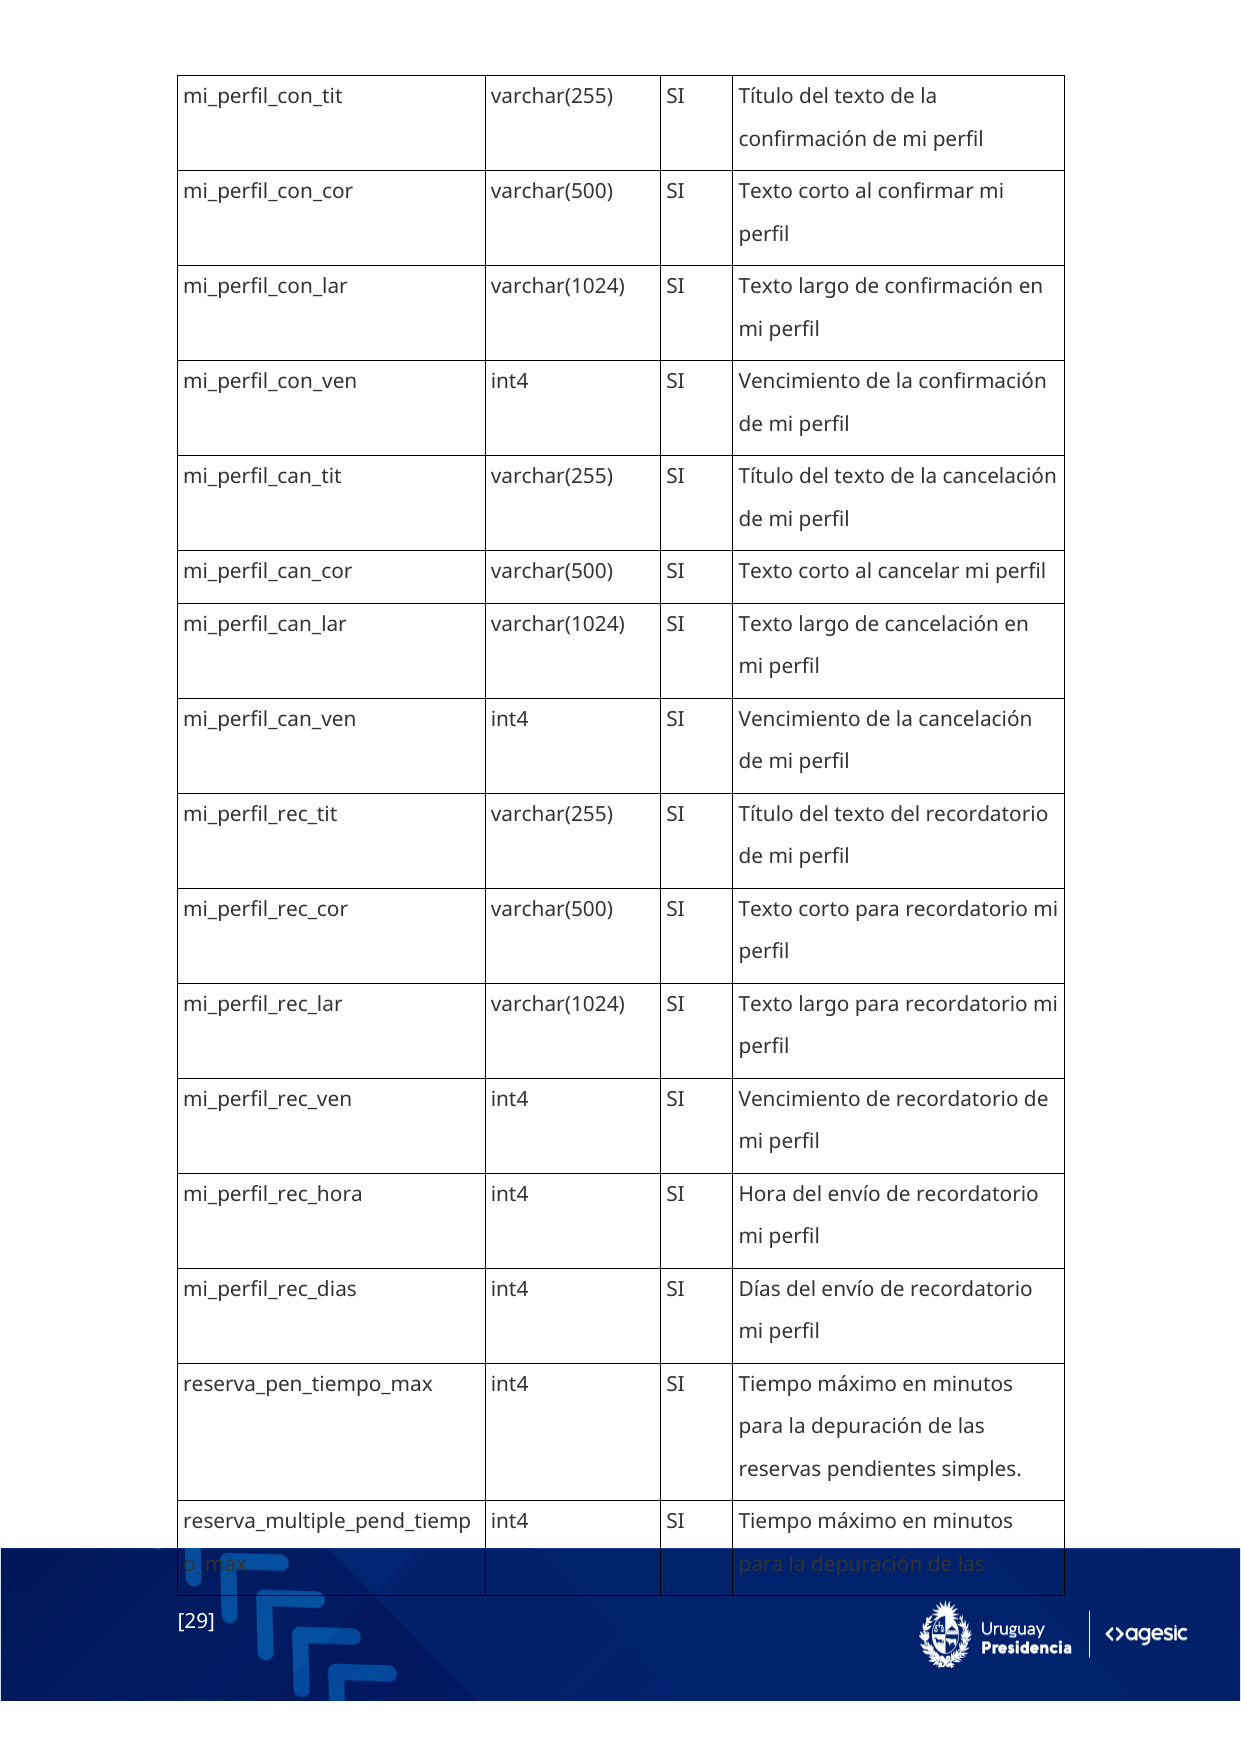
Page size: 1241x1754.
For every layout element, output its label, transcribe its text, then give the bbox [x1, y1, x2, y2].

table_cell int4 [486, 1079, 660, 1172]
table_cell SI [661, 984, 732, 1077]
table_cell SI [661, 1269, 732, 1362]
table_cell mi_perfil_rec_hora [178, 1174, 485, 1267]
table_cell varchar(500) [486, 171, 660, 265]
table_cell int4 [486, 1501, 660, 1548]
table_cell Texto largo de cancelación en mi perfil [733, 604, 1064, 697]
table_cell Texto corto al cancelar mi perfil [733, 551, 1064, 602]
table_cell Hora del envío de recordatorio mi perfil [733, 1174, 1064, 1267]
table_cell varchar(1024) [486, 604, 660, 697]
table_cell mi_perfil_can_tit [178, 456, 485, 550]
table_cell SI [661, 1501, 732, 1548]
table_cell SI [661, 266, 732, 360]
table_cell SI [661, 1079, 732, 1172]
table_cell SI [661, 76, 732, 170]
table_cell SI [661, 699, 732, 792]
table_cell varchar(255) [486, 794, 660, 887]
table_cell SI [661, 551, 732, 602]
table_cell reserva_multiple_pend_tiempo_max [178, 1501, 485, 1548]
table_cell Tiempo máximo en minutos para la depuración de las reservas pendientes simples. [733, 1364, 1064, 1500]
table_cell mi_perfil_rec_lar [178, 984, 485, 1077]
table_cell SI [661, 604, 732, 697]
table_cell reserva_pen_tiempo_max [178, 1364, 485, 1500]
table_cell Vencimiento de la confirmación de mi perfil [733, 361, 1064, 455]
table_cell SI [661, 1174, 732, 1267]
table_cell SI [661, 889, 732, 982]
table_cell mi_perfil_rec_tit [178, 794, 485, 887]
table_cell Título del texto de la cancelación de mi perfil [733, 456, 1064, 550]
table_cell mi_perfil_rec_dias [178, 1269, 485, 1362]
table_cell Texto corto para recordatorio mi perfil [733, 889, 1064, 982]
table_cell mi_perfil_rec_cor [178, 889, 485, 982]
table_cell Título del texto del recordatorio de mi perfil [733, 794, 1064, 887]
table_cell SI [661, 1364, 732, 1500]
table_cell varchar(500) [486, 551, 660, 602]
table_cell SI [661, 794, 732, 887]
table_cell Texto corto al confirmar mi perfil [733, 171, 1064, 265]
table_cell mi_perfil_rec_ven [178, 1079, 485, 1172]
table_cell Tiempo máximo en minutos para la depuración de las reservas pendientes múltiples. [733, 1501, 1064, 1548]
table_cell Vencimiento de recordatorio de mi perfil [733, 1079, 1064, 1172]
table_cell int4 [486, 1364, 660, 1500]
table_cell Texto largo para recordatorio mi perfil [733, 984, 1064, 1077]
table_cell int4 [486, 1269, 660, 1362]
table_cell varchar(1024) [486, 984, 660, 1077]
table_cell varchar(255) [486, 76, 660, 170]
table_cell varchar(1024) [486, 266, 660, 360]
table_cell mi_perfil_con_cor [178, 171, 485, 265]
table_cell Vencimiento de la cancelación de mi perfil [733, 699, 1064, 792]
table_cell int4 [486, 699, 660, 792]
table_cell int4 [486, 361, 660, 455]
table_cell mi_perfil_con_tit [178, 76, 485, 170]
table_cell mi_perfil_can_cor [178, 551, 485, 602]
table_cell mi_perfil_can_ven [178, 699, 485, 792]
table_cell Título del texto de la confirmación de mi perfil [733, 76, 1064, 170]
table_cell mi_perfil_can_lar [178, 604, 485, 697]
table_cell Días del envío de recordatorio mi perfil [733, 1269, 1064, 1362]
table_cell varchar(255) [486, 456, 660, 550]
table_cell SI [661, 456, 732, 550]
table_cell SI [661, 171, 732, 265]
table_cell mi_perfil_con_lar [178, 266, 485, 360]
table_cell SI [661, 361, 732, 455]
table_cell varchar(500) [486, 889, 660, 982]
table_cell int4 [486, 1174, 660, 1267]
table_cell mi_perfil_con_ven [178, 361, 485, 455]
table_cell Texto largo de confirmación en mi perfil [733, 266, 1064, 360]
